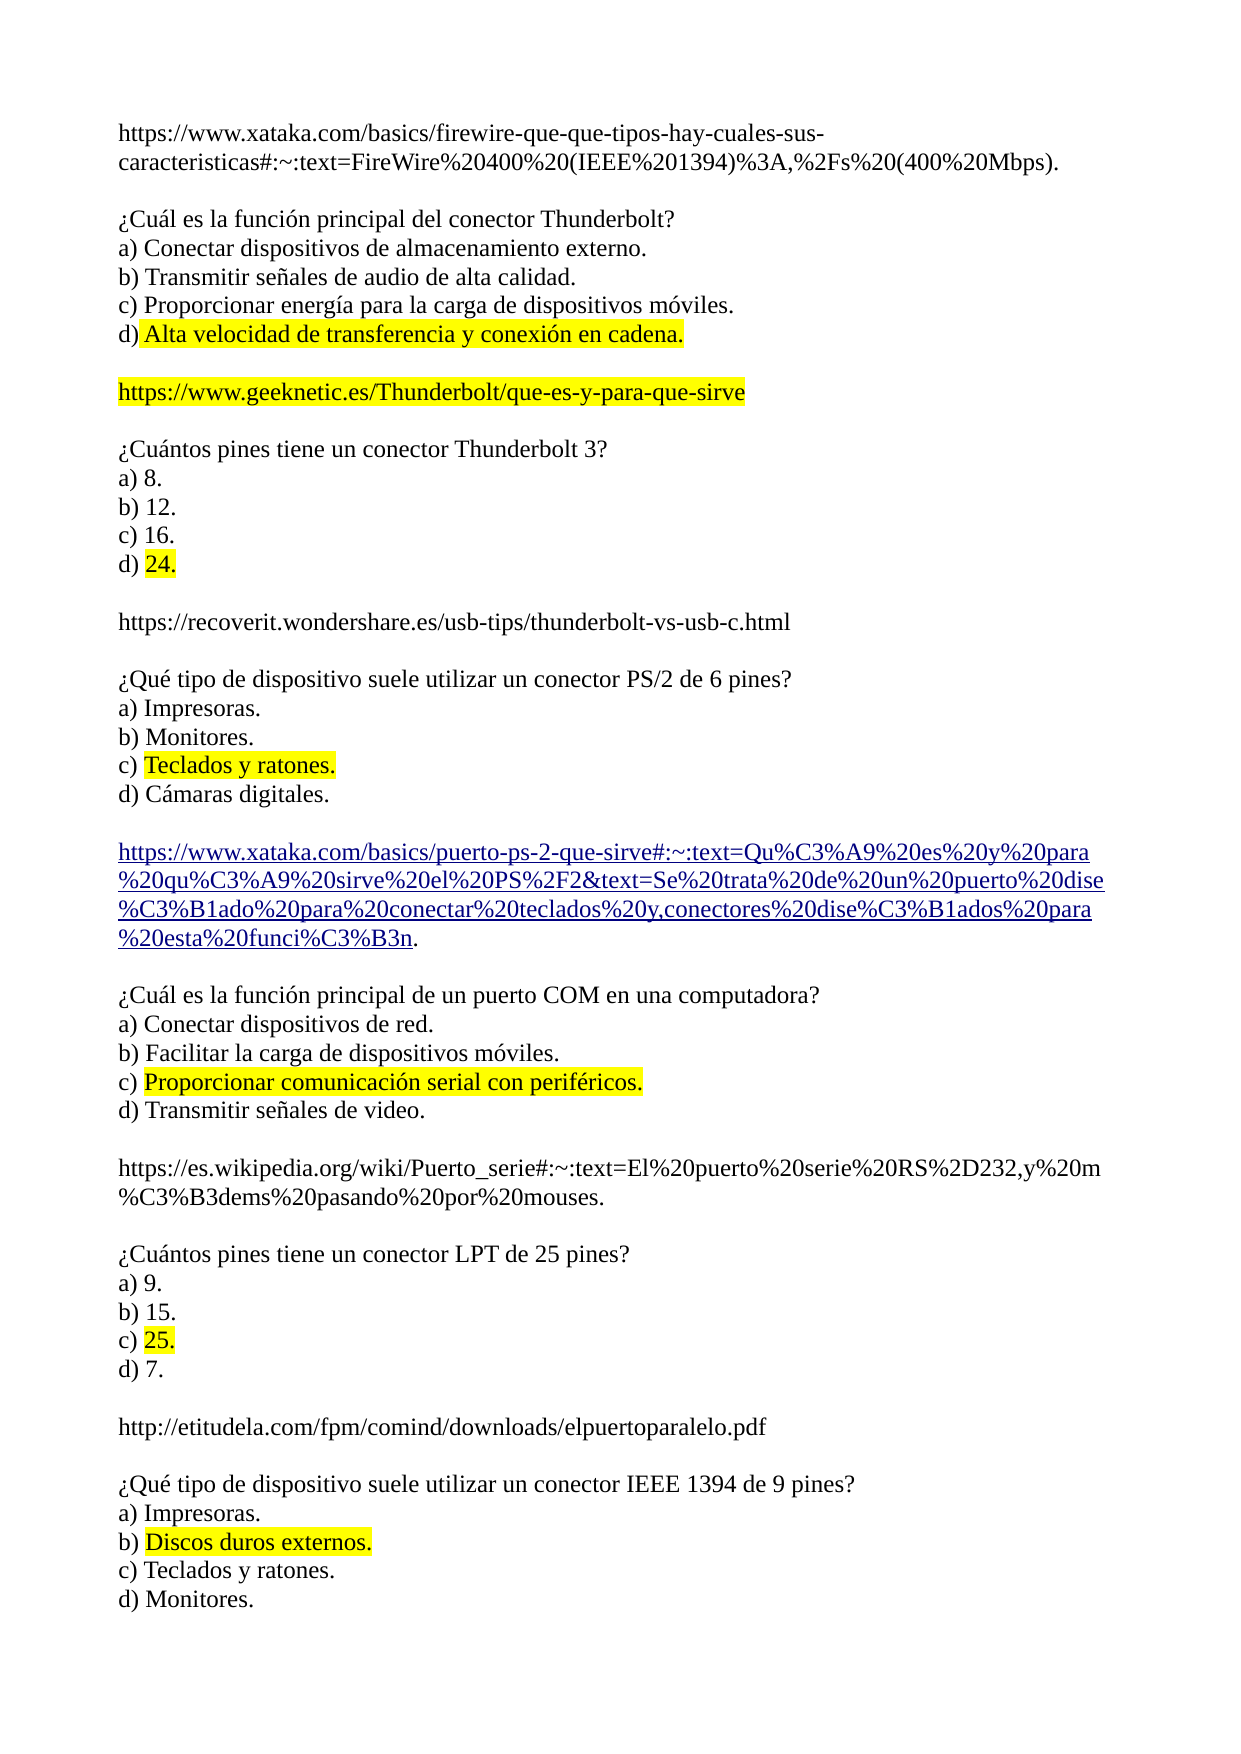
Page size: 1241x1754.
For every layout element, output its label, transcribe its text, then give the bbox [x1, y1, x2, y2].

text c) 16. [118, 521, 1122, 549]
text ¿Cuál es la función principal del conector Thunderbolt? [118, 204, 1122, 233]
text a) Impresoras. [118, 693, 1122, 722]
text https://www.geeknetic.es/Thunderbolt/que-es-y-para-que-sirve [118, 377, 1122, 406]
text ¿Cuántos pines tiene un conector Thunderbolt 3? [118, 434, 1122, 463]
text d) 24. [118, 549, 1122, 578]
text a) Conectar dispositivos de red. [118, 1009, 1122, 1038]
text http://etitudela.com/fpm/comind/downloads/elpuertoparalelo.pdf [118, 1412, 1122, 1441]
text d) Transmitir señales de video. [118, 1096, 1122, 1124]
text b) 12. [118, 492, 1122, 521]
text ¿Cuántos pines tiene un conector LPT de 25 pines? [118, 1239, 1122, 1268]
text d) Cámaras digitales. [118, 779, 1122, 808]
text b) 15. [118, 1297, 1122, 1326]
text c) 25. [118, 1326, 1122, 1354]
text c) Teclados y ratones. [118, 751, 1122, 779]
text b) Facilitar la carga de dispositivos móviles. [118, 1038, 1122, 1067]
text d) Alta velocidad de transferencia y conexión en cadena. [118, 319, 1122, 348]
text a) 8. [118, 463, 1122, 492]
text c) Proporcionar comunicación serial con periféricos. [118, 1067, 1122, 1096]
text b) Monitores. [118, 722, 1122, 751]
text ¿Cuál es la función principal de un puerto COM en una computadora? [118, 981, 1122, 1009]
text a) Conectar dispositivos de almacenamiento externo. [118, 233, 1122, 262]
text ¿Qué tipo de dispositivo suele utilizar un conector IEEE 1394 de 9 pines? [118, 1469, 1122, 1498]
text ¿Qué tipo de dispositivo suele utilizar un conector PS/2 de 6 pines? [118, 664, 1122, 693]
text https://www.xataka.com/basics/puerto-ps-2-que-sirve#:~:text=Qu%C3%A9%20es%20y%20para%20qu%C3%A9%20sirve%20el%20PS%2F2&text=Se%20trata%20de%20un%20puerto%20dise%C3%B1ado%20para%20conectar%20teclados%20y,conectores%20dise%C3%B1ados%20para%20esta%20funci%C3%B3n. [118, 837, 1122, 952]
text b) Transmitir señales de audio de alta calidad. [118, 262, 1122, 291]
text https://recoverit.wondershare.es/usb-tips/thunderbolt-vs-usb-c.html [118, 607, 1122, 636]
text https://www.xataka.com/basics/firewire-que-que-tipos-hay-cuales-sus-caracteristicas#:~:text=FireWire%20400%20(IEEE%201394)%3A,%2Fs%20(400%20Mbps). [118, 118, 1122, 176]
text c) Teclados y ratones. [118, 1556, 1122, 1584]
text c) Proporcionar energía para la carga de dispositivos móviles. [118, 291, 1122, 319]
text a) 9. [118, 1268, 1122, 1297]
text a) Impresoras. [118, 1498, 1122, 1527]
text https://es.wikipedia.org/wiki/Puerto_serie#:~:text=El%20puerto%20serie%20RS%2D232,y%20m%C3%B3dems%20pasando%20por%20mouses. [118, 1153, 1122, 1211]
text d) Monitores. [118, 1584, 1122, 1613]
text b) Discos duros externos. [118, 1527, 1122, 1556]
text d) 7. [118, 1354, 1122, 1383]
